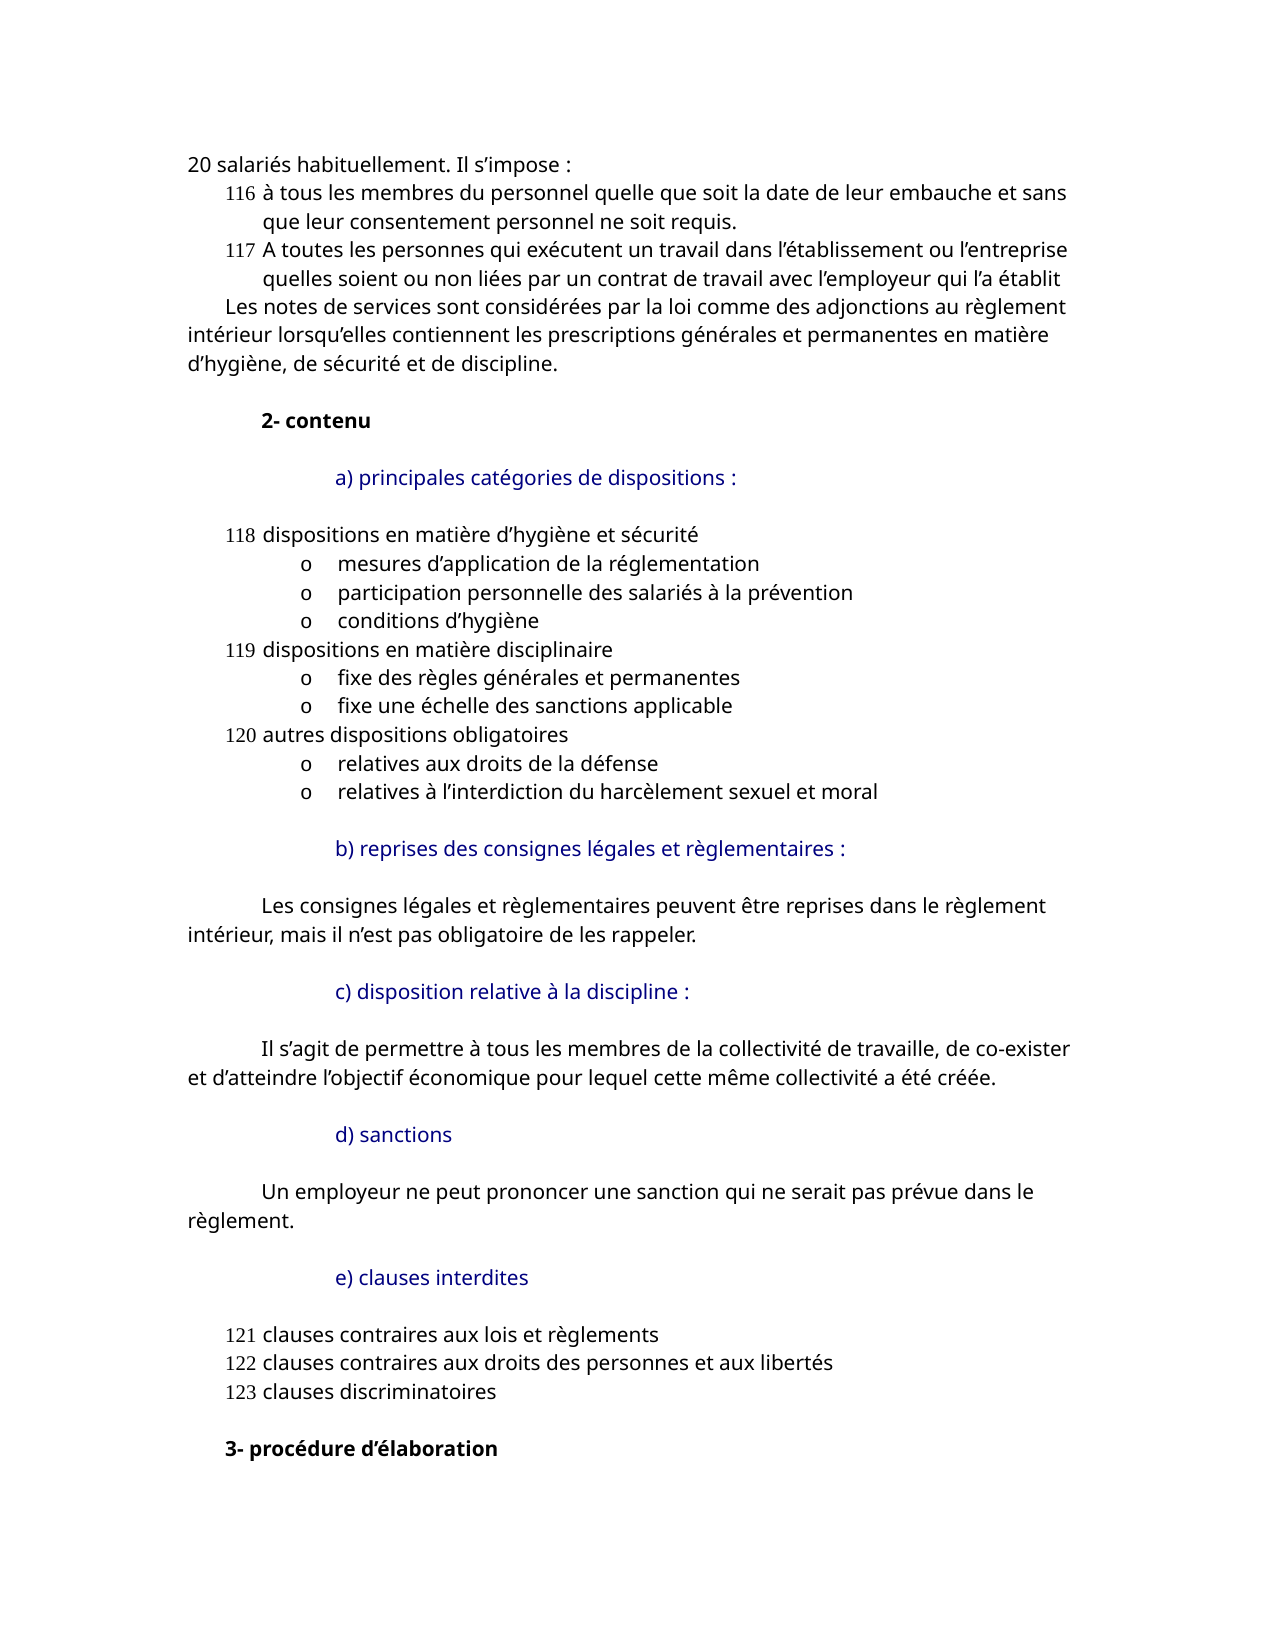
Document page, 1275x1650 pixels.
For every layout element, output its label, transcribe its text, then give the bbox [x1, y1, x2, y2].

text o participation personnelle des salariés à la prévention [300, 578, 1087, 606]
list clauses discriminatoires [225, 1377, 1087, 1405]
text Les notes de services sont considérées par la loi comme des adjonctions au règlement intérieur lorsqu’elles contiennent les prescriptions générales et permanentes en matière d’hygiène, de sécurité et de discipline. [187, 292, 1087, 377]
text 3- procédure d’élaboration [187, 1434, 1087, 1463]
text o conditions d’hygiène [300, 606, 1087, 635]
text c) disposition relative à la discipline : [187, 977, 1087, 1006]
list A toutes les personnes qui exécutent un travail dans l’établissement ou l’entreprise quelles soient ou non liées par un contrat de travail avec l’employeur qui l’a établit [225, 235, 1087, 292]
text e) clauses interdites [187, 1263, 1087, 1291]
text o fixe des règles générales et permanentes [300, 663, 1087, 692]
text Il s’agit de permettre à tous les membres de la collectivité de travaille, de co-exister et d’atteindre l’objectif économique pour lequel cette même collectivité a été créée. [187, 1034, 1087, 1091]
list dispositions en matière d’hygiène et sécurité [225, 521, 1087, 549]
list à tous les membres du personnel quelle que soit la date de leur embauche et sans que leur consentement personnel ne soit requis. [225, 178, 1087, 235]
text o relatives aux droits de la défense [300, 749, 1087, 777]
text a) principales catégories de dispositions : [187, 463, 1087, 492]
text 20 salariés habituellement. Il s’impose : [187, 150, 1087, 178]
list clauses contraires aux droits des personnes et aux libertés [225, 1348, 1087, 1377]
list autres dispositions obligatoires [225, 720, 1087, 749]
text b) reprises des consignes légales et règlementaires : [187, 834, 1087, 863]
list dispositions en matière disciplinaire [225, 635, 1087, 663]
text o relatives à l’interdiction du harcèlement sexuel et moral [300, 777, 1087, 806]
text 2- contenu [187, 406, 1087, 435]
text o fixe une échelle des sanctions applicable [300, 692, 1087, 720]
text Les consignes légales et règlementaires peuvent être reprises dans le règlement intérieur, mais il n’est pas obligatoire de les rappeler. [187, 892, 1087, 948]
text o mesures d’application de la réglementation [300, 549, 1087, 578]
text Un employeur ne peut prononcer une sanction qui ne serait pas prévue dans le règlement. [187, 1177, 1087, 1234]
list clauses contraires aux lois et règlements [225, 1320, 1087, 1348]
text d) sanctions [187, 1120, 1087, 1148]
